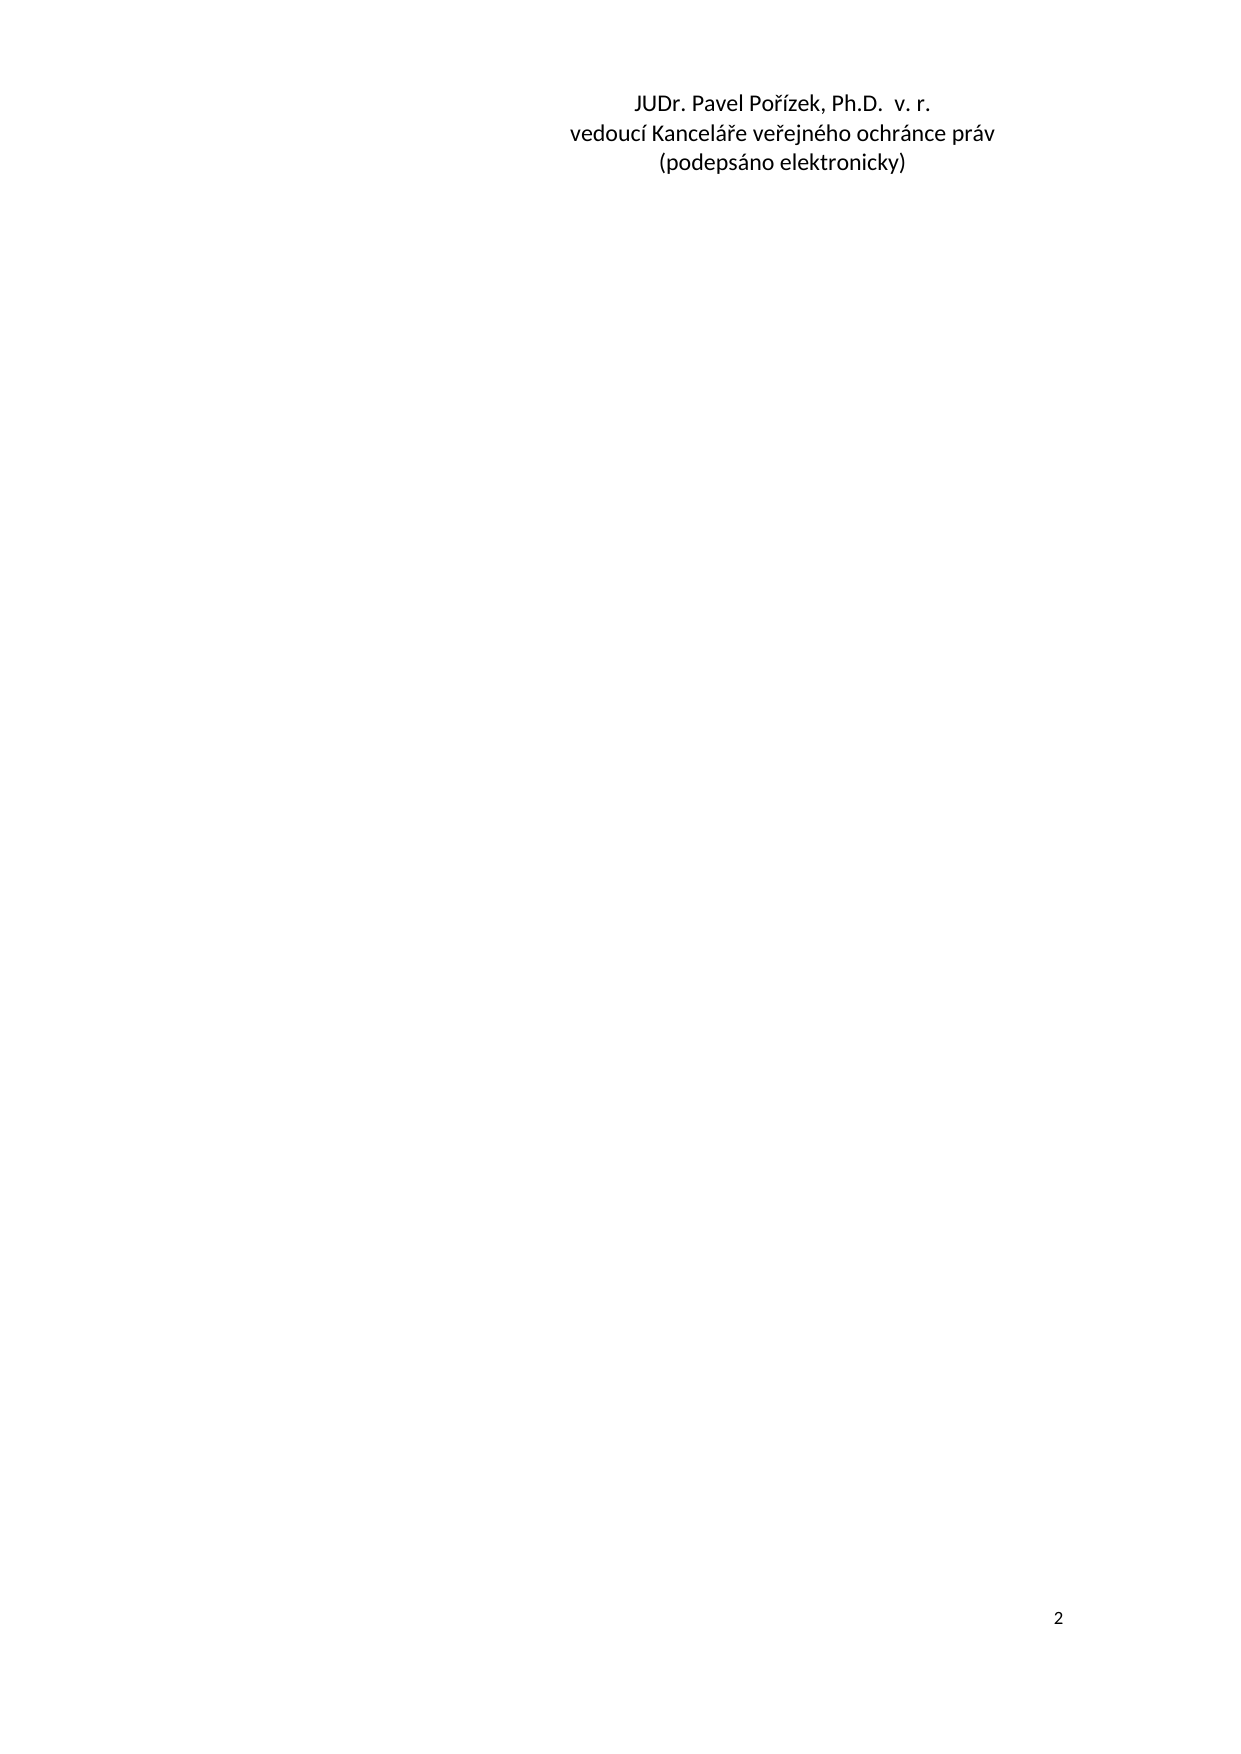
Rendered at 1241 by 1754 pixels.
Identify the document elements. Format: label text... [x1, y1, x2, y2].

text vedoucí Kanceláře veřejného ochránce práv [502, 118, 1063, 147]
text JUDr. Pavel Pořízek, Ph.D. v. r. [502, 88, 1063, 118]
text (podepsáno elektronicky) [502, 147, 1063, 176]
